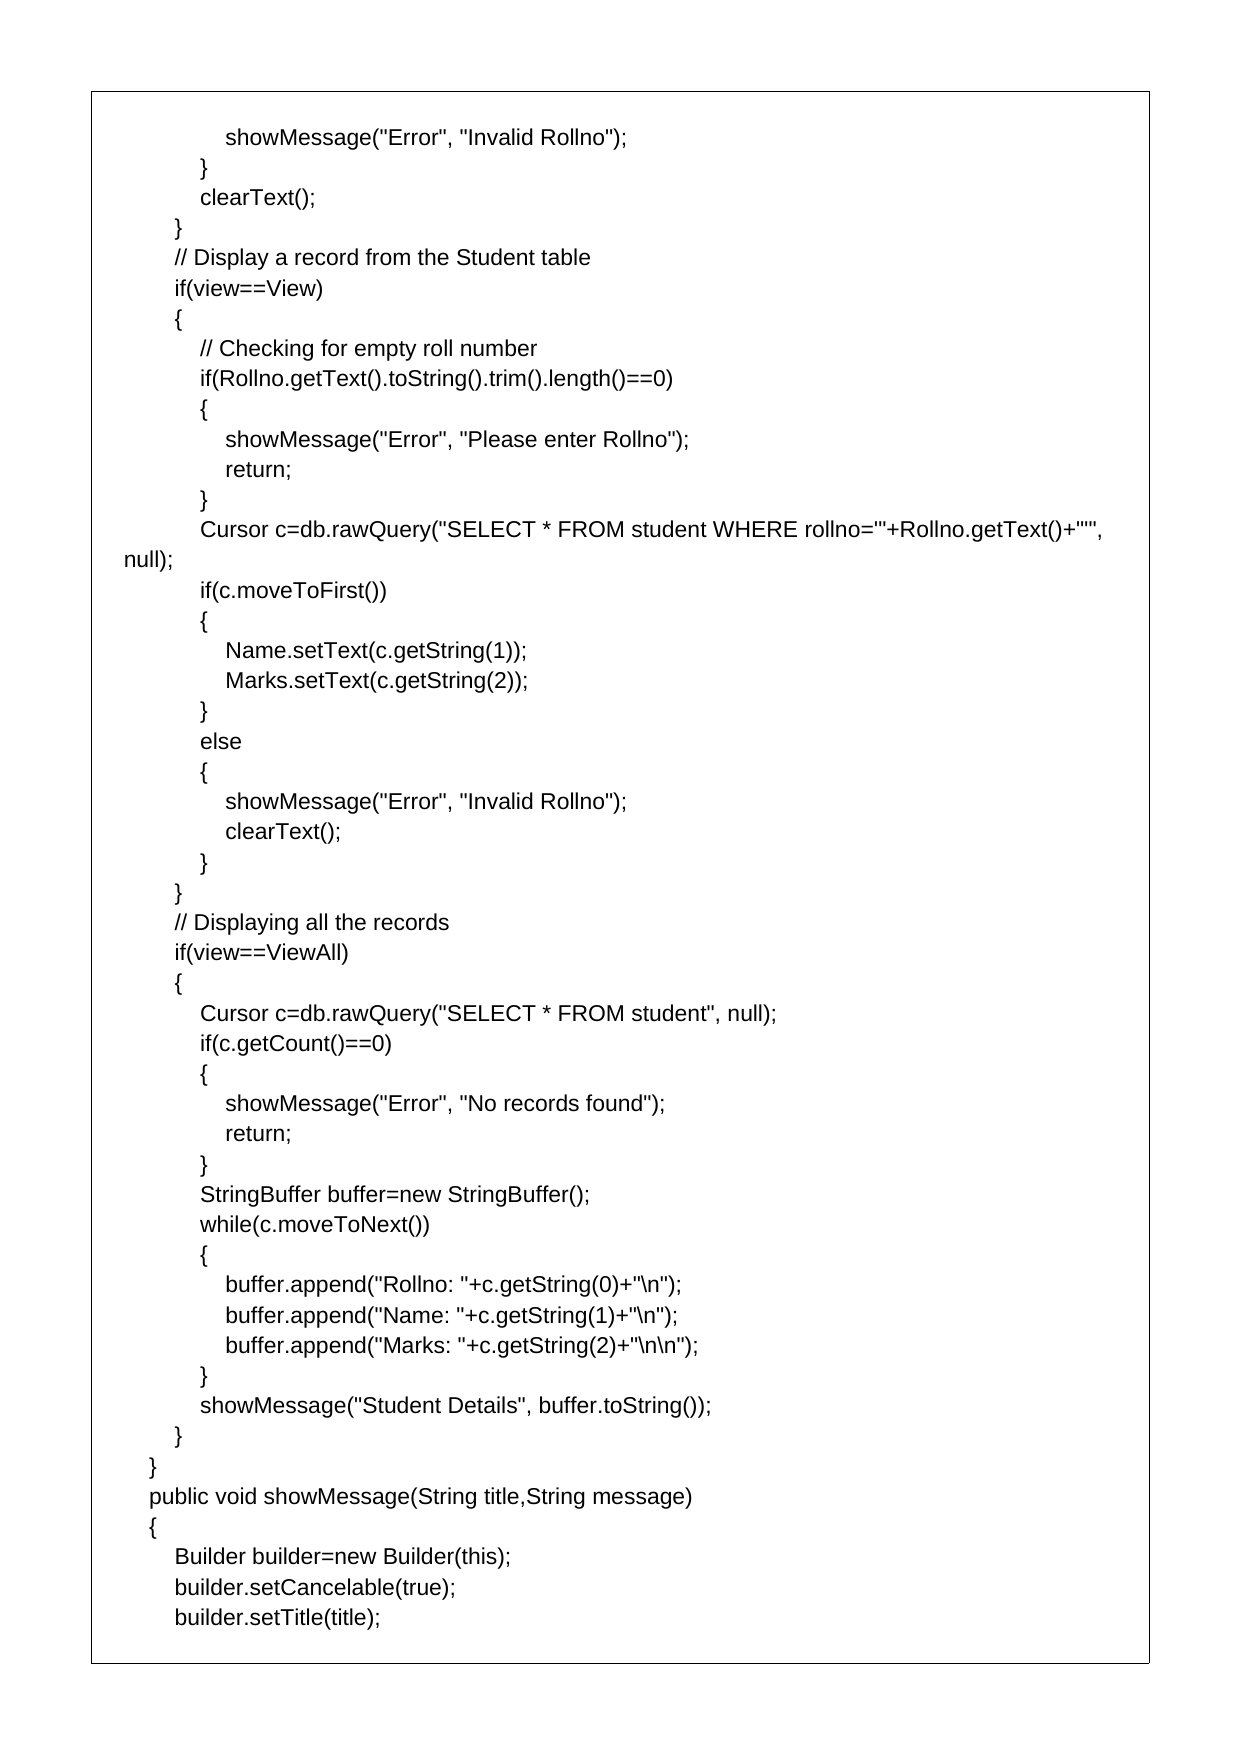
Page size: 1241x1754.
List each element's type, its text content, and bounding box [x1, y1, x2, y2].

text if(view==ViewAll) [123, 939, 1117, 966]
text } [123, 154, 1117, 180]
text showMessage("Error", "Please enter Rollno"); [123, 426, 1117, 452]
text } [123, 697, 1117, 724]
text buffer.append("Rollno: "+c.getString(0)+"\n"); [123, 1271, 1117, 1298]
text clearText(); [123, 184, 1117, 210]
text Name.setText(c.getString(1)); [123, 637, 1117, 663]
text { [123, 1060, 1117, 1086]
text builder.setCancelable(true); [123, 1573, 1117, 1600]
text } [123, 1422, 1117, 1449]
text } [123, 1151, 1117, 1177]
text StringBuffer buffer=new StringBuffer(); [123, 1181, 1117, 1207]
text while(c.moveToNext()) [123, 1211, 1117, 1237]
text } [123, 879, 1117, 905]
text { [123, 969, 1117, 996]
text if(c.moveToFirst()) [123, 577, 1117, 603]
text buffer.append("Name: "+c.getString(1)+"\n"); [123, 1302, 1117, 1328]
text { [123, 607, 1117, 633]
text { [123, 395, 1117, 422]
text clearText(); [123, 818, 1117, 845]
text public void showMessage(String title,String message) [123, 1483, 1117, 1509]
text // Checking for empty roll number [123, 335, 1117, 361]
text Builder builder=new Builder(this); [123, 1543, 1117, 1570]
text Cursor c=db.rawQuery("SELECT * FROM student", null); [123, 999, 1117, 1026]
text } [123, 1453, 1117, 1479]
text showMessage("Error", "Invalid Rollno"); [123, 123, 1117, 150]
text Cursor c=db.rawQuery("SELECT * FROM student WHERE rollno='"+Rollno.getText()+"'", null); [123, 516, 1117, 573]
text } [123, 486, 1117, 512]
text { [123, 758, 1117, 784]
text // Displaying all the records [123, 909, 1117, 935]
text { [123, 1513, 1117, 1539]
text else [123, 728, 1117, 754]
text showMessage("Student Details", buffer.toString()); [123, 1392, 1117, 1419]
text { [123, 1241, 1117, 1268]
text builder.setTitle(title); [123, 1604, 1117, 1630]
text if(Rollno.getText().toString().trim().length()==0) [123, 365, 1117, 392]
text showMessage("Error", "No records found"); [123, 1090, 1117, 1117]
text return; [123, 456, 1117, 482]
text { [123, 305, 1117, 331]
text buffer.append("Marks: "+c.getString(2)+"\n\n"); [123, 1332, 1117, 1358]
text showMessage("Error", "Invalid Rollno"); [123, 788, 1117, 814]
text // Display a record from the Student table [123, 244, 1117, 271]
text } [123, 848, 1117, 875]
text Marks.setText(c.getString(2)); [123, 667, 1117, 694]
text return; [123, 1120, 1117, 1147]
text } [123, 1362, 1117, 1388]
text if(view==View) [123, 274, 1117, 301]
text if(c.getCount()==0) [123, 1030, 1117, 1056]
text } [123, 214, 1117, 241]
